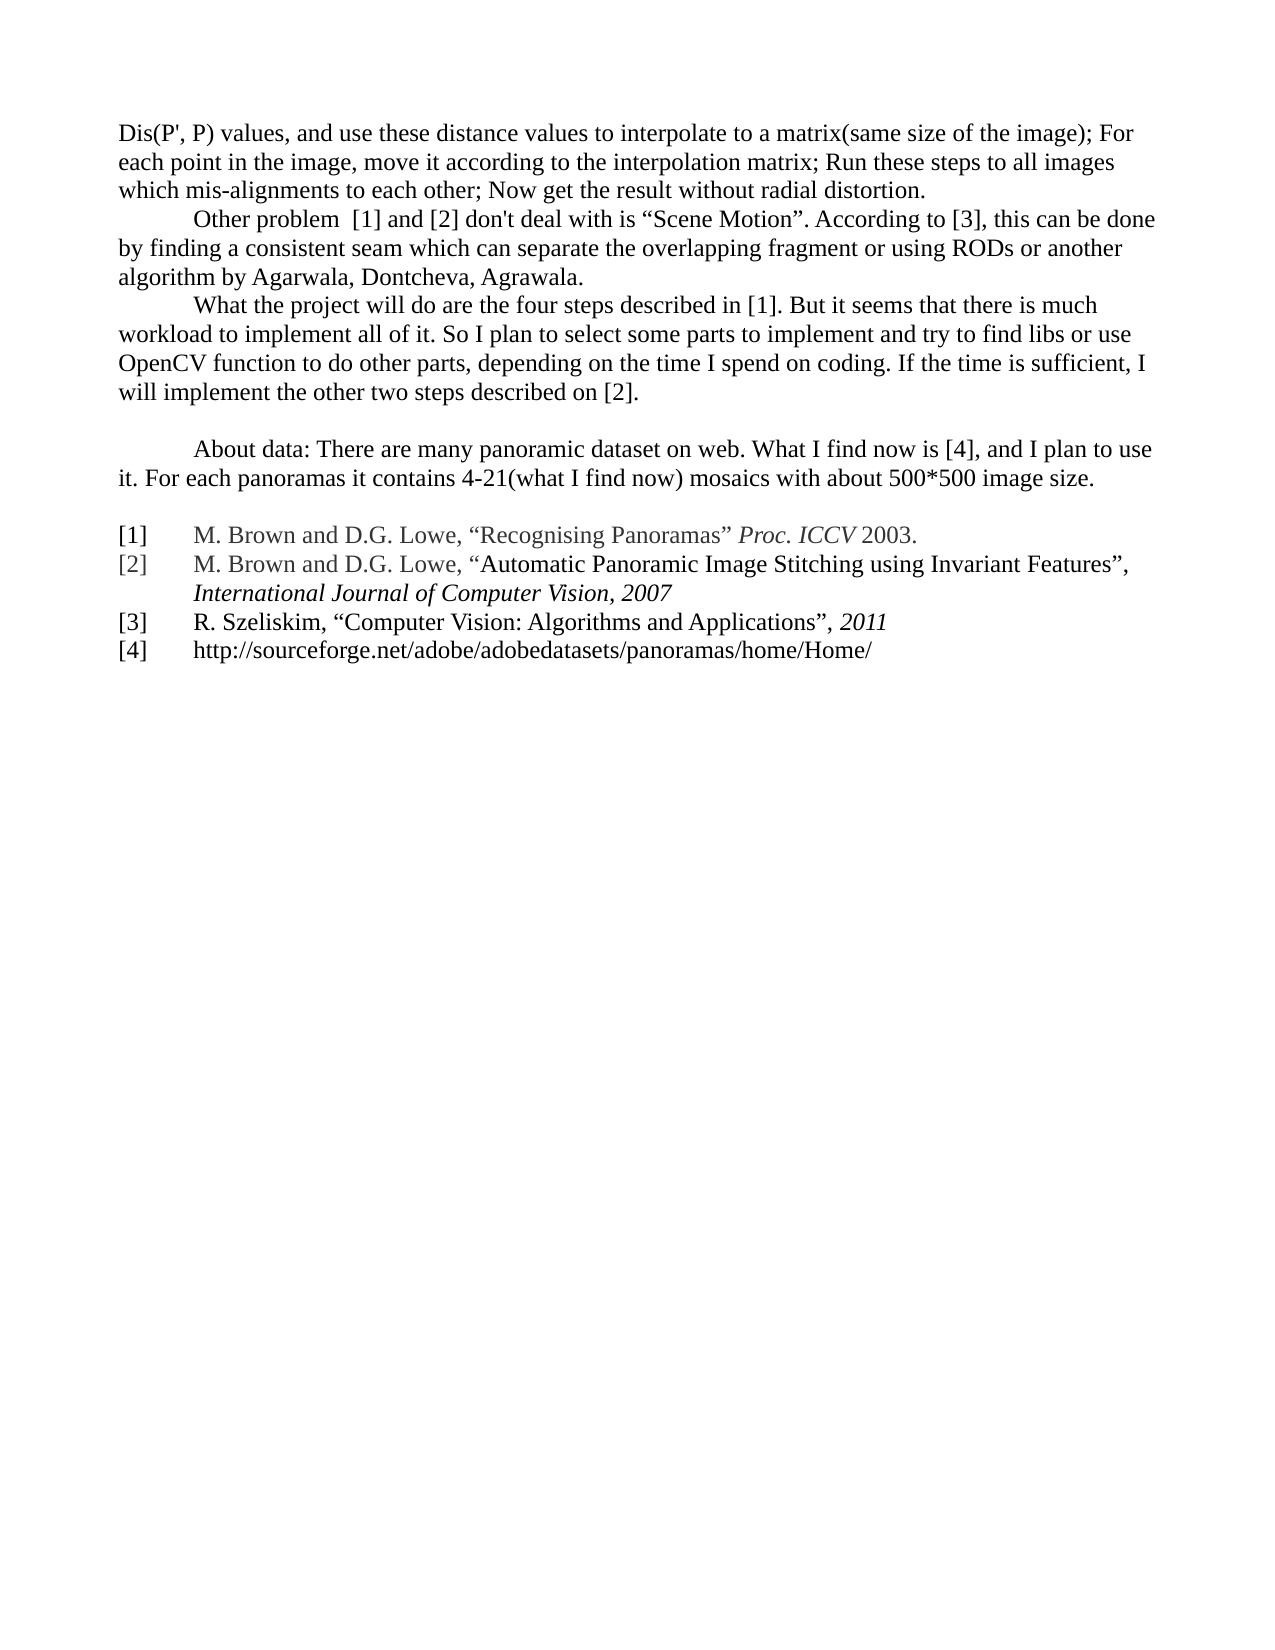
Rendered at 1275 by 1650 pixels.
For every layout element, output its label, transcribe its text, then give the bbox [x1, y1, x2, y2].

text [4] http://sourceforge.net/adobe/adobedatasets/panoramas/home/Home/ [118, 636, 1157, 664]
text [1] M. Brown and D.G. Lowe, “Recognising Panoramas” Proc. ICCV 2003. [118, 521, 1157, 549]
text What the project will do are the four steps described in [1]. But it seems that there is much workload to implement all of it. So I plan to select some parts to implement and try to find libs or use OpenCV function to do other parts, depending on the time I spend on coding. If the time is sufficient, I will implement the other two steps described on [2]. [118, 291, 1157, 406]
text Dis(P', P) values, and use these distance values to interpolate to a matrix(same size of the image); For each point in the image, move it according to the interpolation matrix; Run these steps to all images which mis-alignments to each other; Now get the result without radial distortion. [118, 118, 1157, 204]
text [3] R. Szeliskim, “Computer Vision: Algorithms and Applications”, 2011 [118, 607, 1157, 636]
text About data: There are many panoramic dataset on web. What I find now is [4], and I plan to use it. For each panoramas it contains 4-21(what I find now) mosaics with about 500*500 image size. [118, 434, 1157, 492]
text Other problem [1] and [2] don't deal with is “Scene Motion”. According to [3], this can be done by finding a consistent seam which can separate the overlapping fragment or using RODs or another algorithm by Agarwala, Dontcheva, Agrawala. [118, 204, 1157, 291]
text [2] M. Brown and D.G. Lowe, “Automatic Panoramic Image Stitching using Invariant Features”, International Journal of Computer Vision, 2007 [118, 549, 1157, 607]
